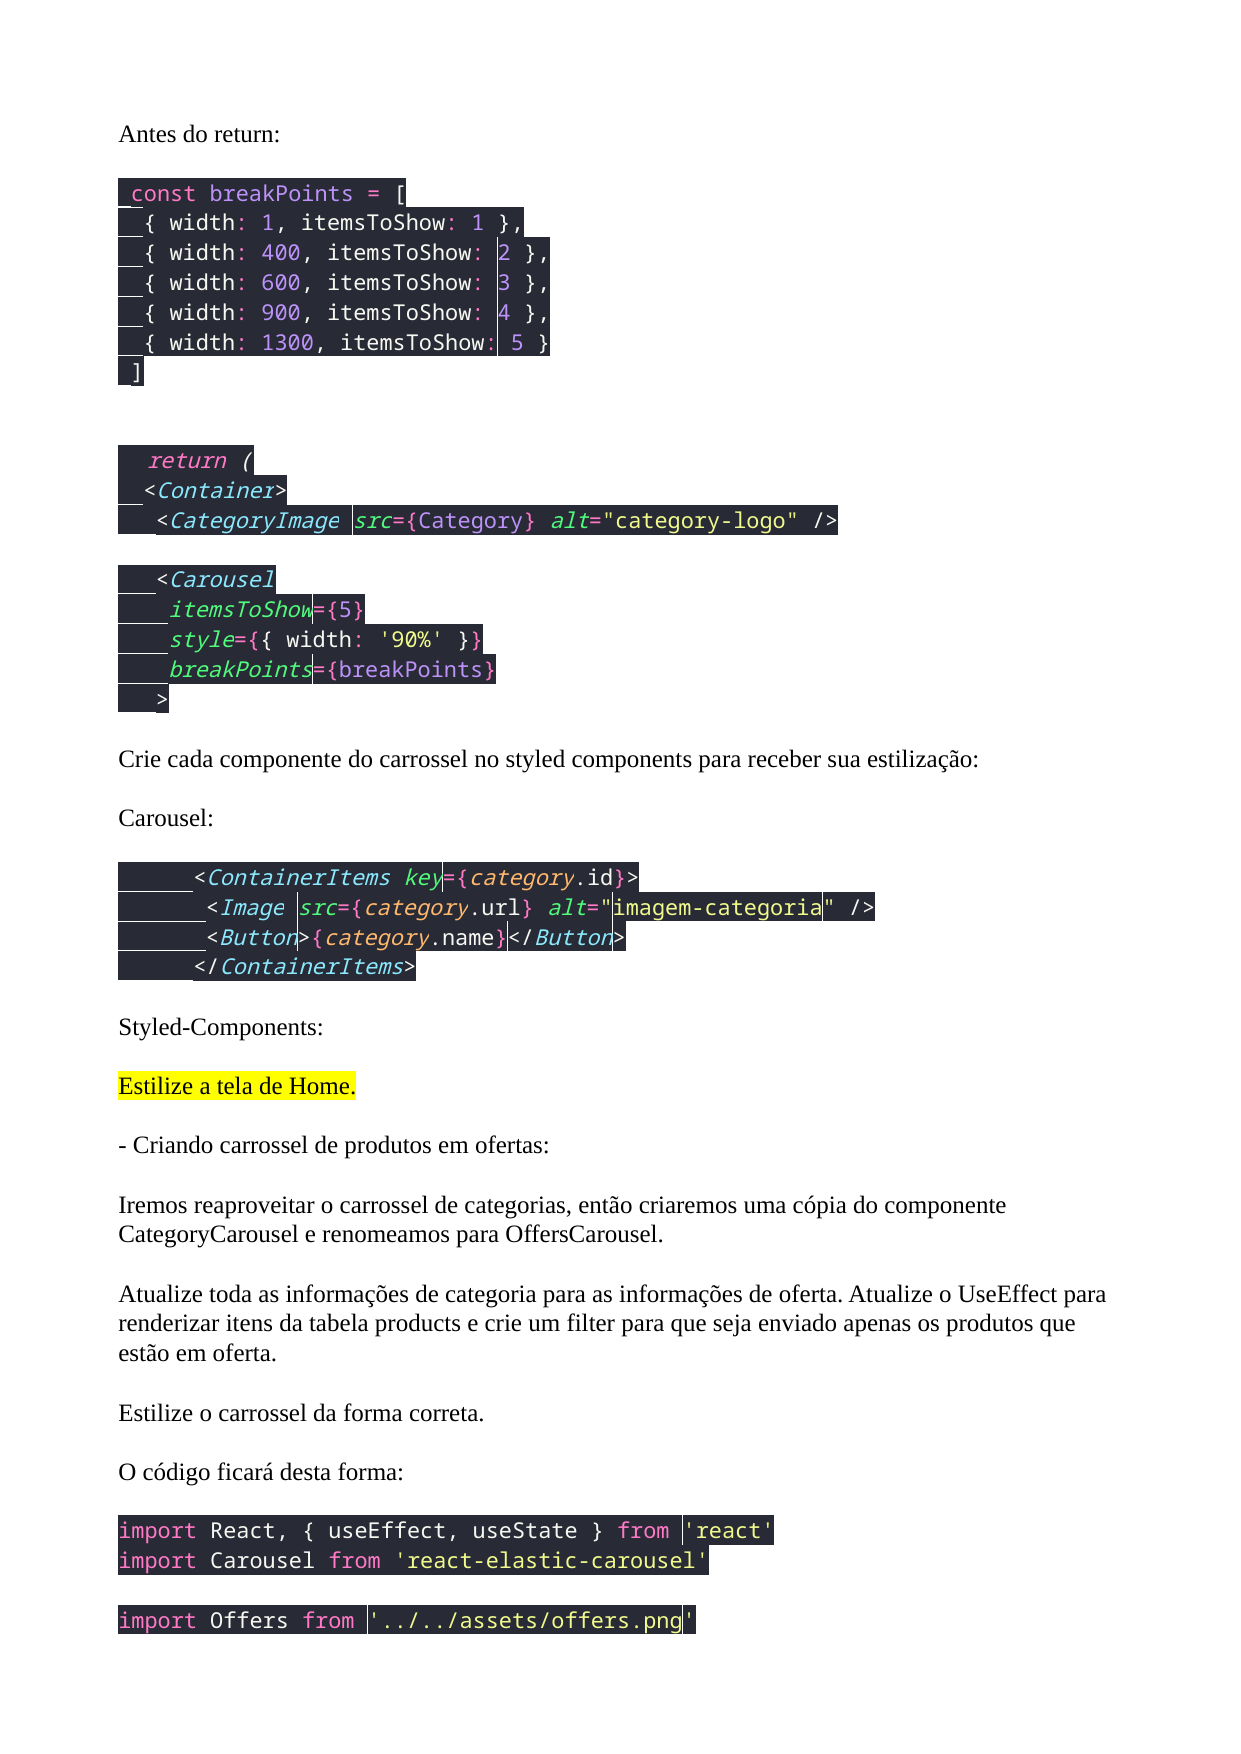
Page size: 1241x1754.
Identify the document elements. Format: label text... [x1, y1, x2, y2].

text breakPoints={breakPoints} [118, 654, 1122, 684]
text style={{ width: '90%' }} [118, 624, 1122, 654]
text O código ficará desta forma: [118, 1456, 1122, 1486]
text { width: 900, itemsToShow: 4 }, [118, 297, 1122, 326]
text { width: 1300, itemsToShow: 5 } [118, 326, 1122, 356]
text Estilize o carrossel da forma correta. [118, 1397, 1122, 1426]
text import Offers from '../../assets/offers.png' [118, 1605, 1122, 1634]
text { width: 400, itemsToShow: 2 }, [118, 237, 1122, 267]
text <Carousel [118, 564, 1122, 594]
text <Button>{category.name}</Button> [118, 921, 1122, 951]
text <Container> [118, 475, 1122, 505]
text { width: 1, itemsToShow: 1 }, [118, 207, 1122, 237]
text Atualize toda as informações de categoria para as informações de oferta. Atualize o UseEffect para renderizar itens da tabela products e crie um filter para que seja enviado apenas os produtos que estão em oferta. [118, 1278, 1122, 1367]
text return ( [118, 445, 1122, 475]
text <ContainerItems key={category.id}> [118, 862, 1122, 892]
text import Carousel from 'react-elastic-carousel' [118, 1545, 1122, 1575]
text Iremos reaproveitar o carrossel de categorias, então criaremos uma cópia do componente CategoryCarousel e renomeamos para OffersCarousel. [118, 1189, 1122, 1248]
text Crie cada componente do carrossel no styled components para receber sua estilização: [118, 743, 1122, 773]
text Carousel: [118, 802, 1122, 832]
text <Image src={category.url} alt="imagem-categoria" /> [118, 892, 1122, 921]
text ] [118, 356, 1122, 386]
text </ContainerItems> [118, 951, 1122, 981]
text <CategoryImage src={Category} alt="category-logo" /> [118, 505, 1122, 535]
text { width: 600, itemsToShow: 3 }, [118, 267, 1122, 297]
text import React, { useEffect, useState } from 'react' [118, 1515, 1122, 1545]
text Estilize a tela de Home. [118, 1070, 1122, 1100]
text > [118, 684, 1122, 713]
text - Criando carrossel de produtos em ofertas: [118, 1129, 1122, 1159]
text Styled-Components: [118, 1011, 1122, 1040]
text const breakPoints = [ [118, 177, 1122, 207]
text itemsToShow={5} [118, 594, 1122, 624]
text Antes do return: [118, 118, 1122, 148]
